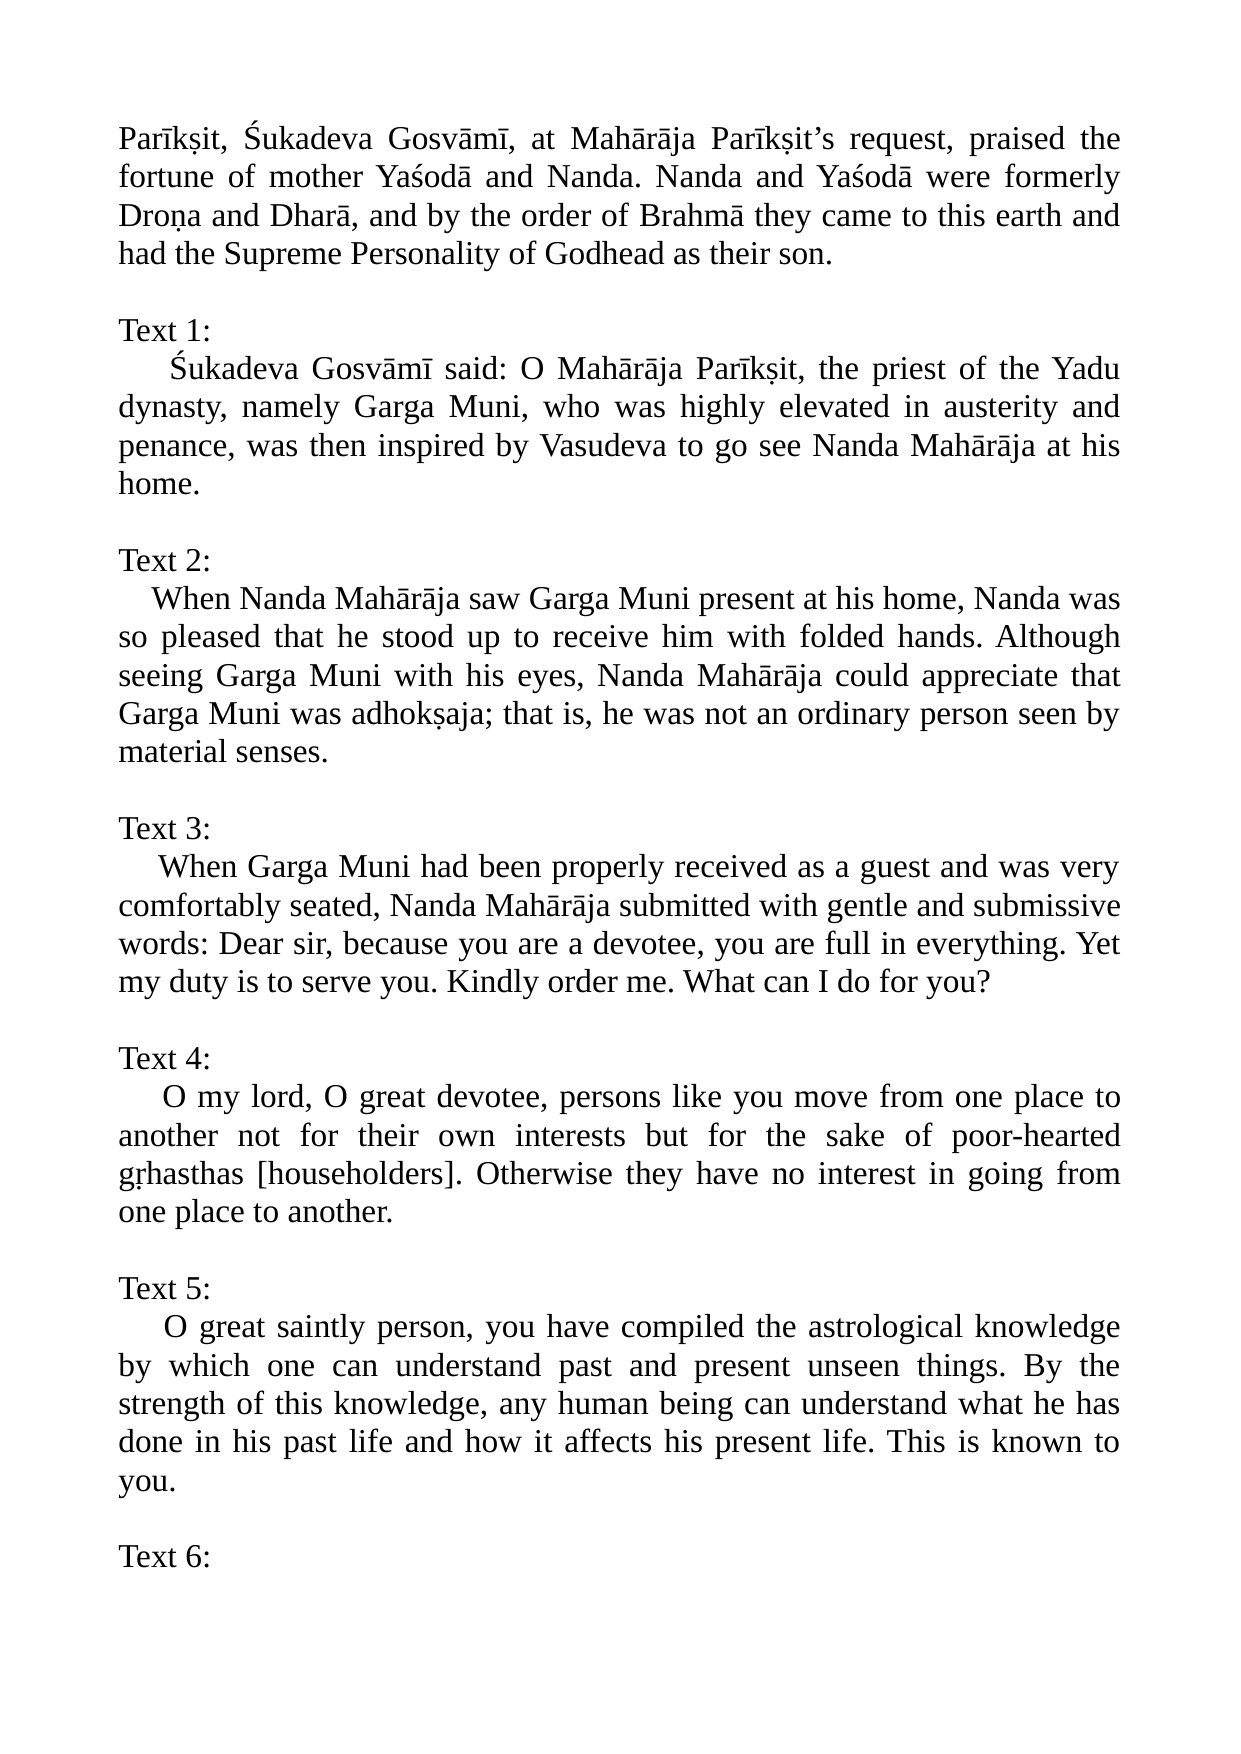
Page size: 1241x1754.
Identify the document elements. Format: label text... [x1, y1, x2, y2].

text When Garga Muni had been properly received as a guest and was very comfortably seated, Nanda Mahārāja submitted with gentle and submissive words: Dear sir, because you are a devotee, you are full in everything. Yet my duty is to serve you. Kindly order me. What can I do for you? [118, 846, 1122, 1000]
text Text 1: [118, 310, 1122, 348]
text Text 3: [118, 808, 1122, 846]
text Text 6: [118, 1536, 1122, 1575]
text Parīkṣit, Śukadeva Gosvāmī, at Mahārāja Parīkṣit’s request, praised the fortune of mother Yaśodā and Nanda. Nanda and Yaśodā were formerly Droṇa and Dharā, and by the order of Brahmā they came to this earth and had the Supreme Personality of Godhead as their son. [118, 118, 1122, 271]
text Text 4: [118, 1038, 1122, 1076]
text Text 2: [118, 540, 1122, 578]
text Śukadeva Gosvāmī said: O Mahārāja Parīkṣit, the priest of the Yadu dynasty, namely Garga Muni, who was highly elevated in austerity and penance, was then inspired by Vasudeva to go see Nanda Mahārāja at his home. [118, 348, 1122, 501]
text When Nanda Mahārāja saw Garga Muni present at his home, Nanda was so pleased that he stood up to receive him with folded hands. Although seeing Garga Muni with his eyes, Nanda Mahārāja could appreciate that Garga Muni was adhokṣaja; that is, he was not an ordinary person seen by material senses. [118, 578, 1122, 770]
text Text 5: [118, 1268, 1122, 1306]
text O great saintly person, you have compiled the astrological knowledge by which one can understand past and present unseen things. By the strength of this knowledge, any human being can understand what he has done in his past life and how it affects his present life. This is known to you. [118, 1306, 1122, 1498]
text O my lord, O great devotee, persons like you move from one place to another not for their own interests but for the sake of poor-hearted gṛhasthas [householders]. Otherwise they have no interest in going from one place to another. [118, 1076, 1122, 1230]
